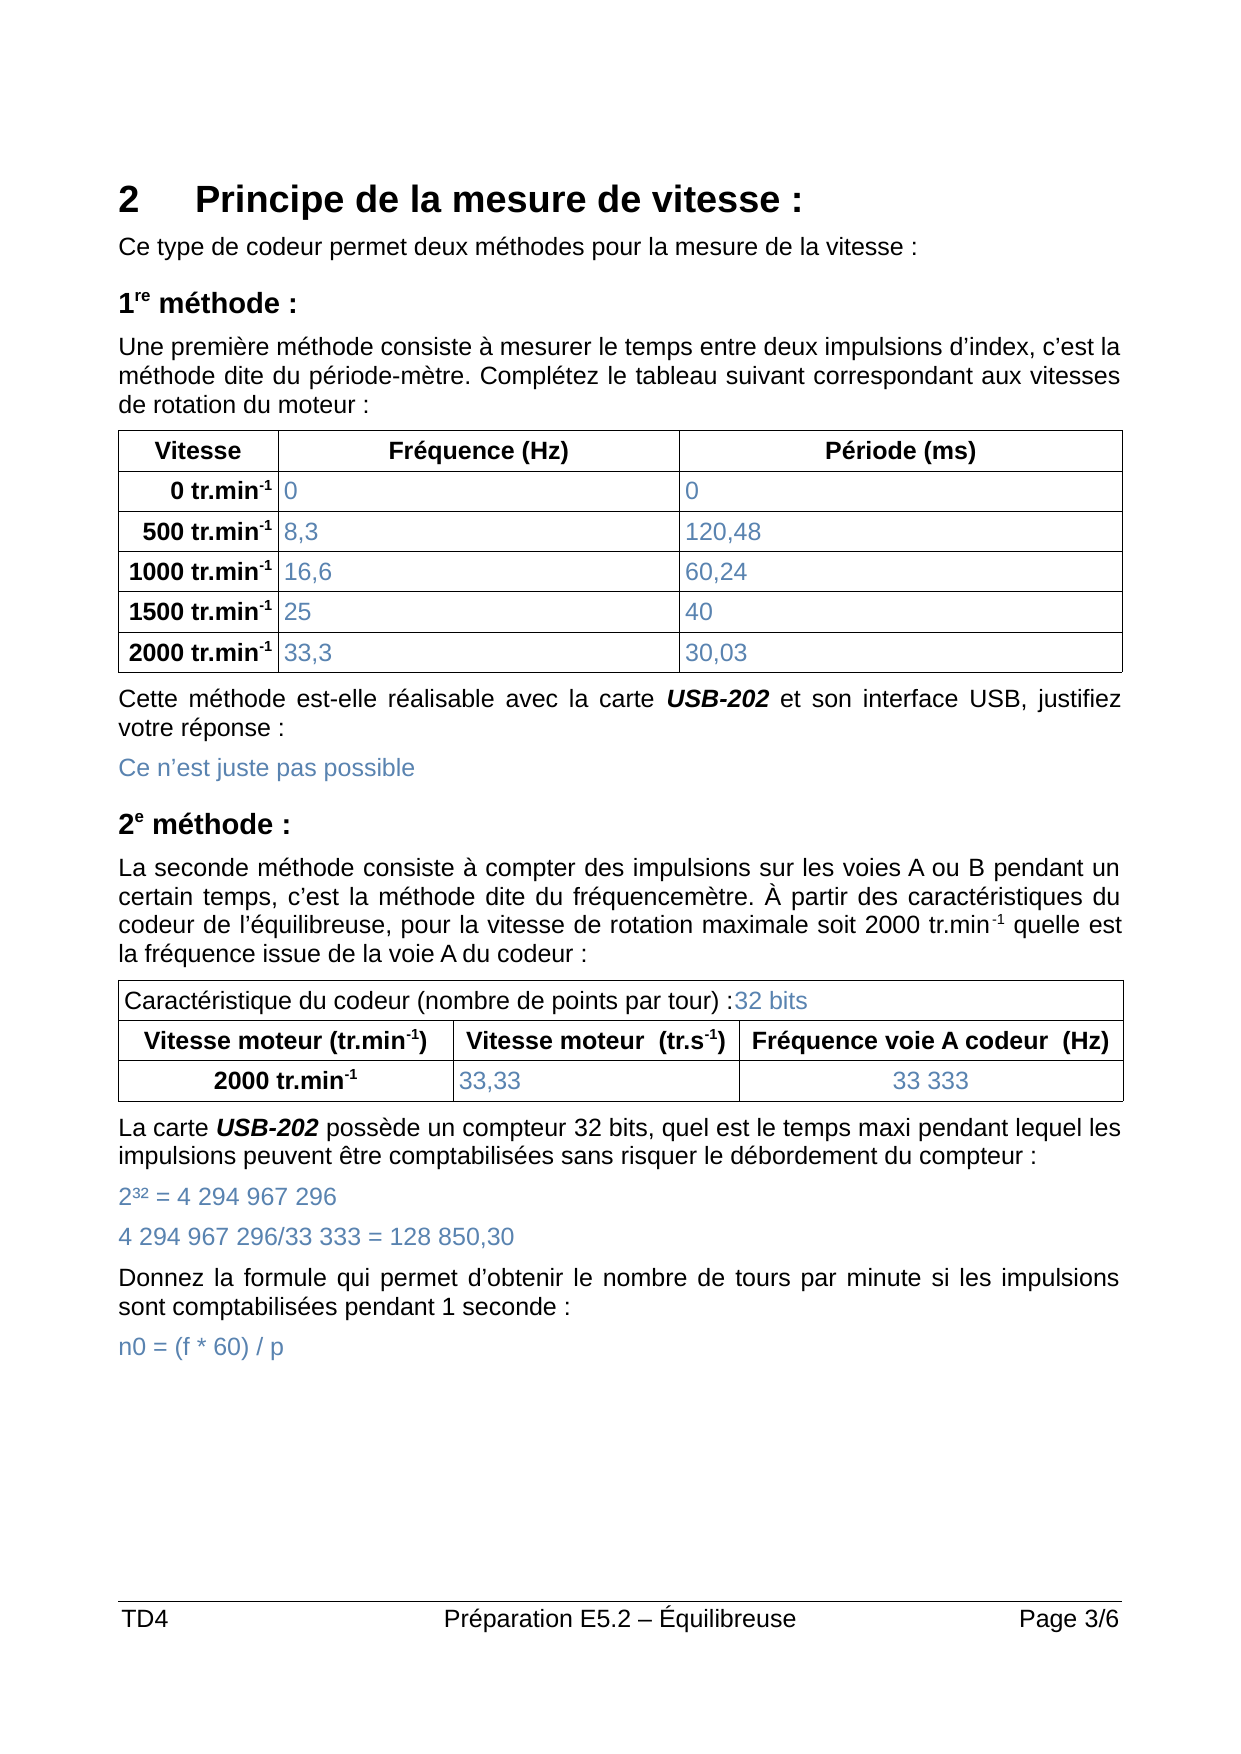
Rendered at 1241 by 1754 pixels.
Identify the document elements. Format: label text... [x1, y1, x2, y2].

table_header Caractéristique du codeur (nombre de points par tour) :32 bits [119, 981, 1123, 1020]
table_cell 8,3 [279, 512, 679, 551]
text Une première méthode consiste à mesurer le temps entre deux impulsions d’index, c’est la méthode dite du période-mètre. Complétez le tableau suivant correspondant aux vitesses de rotation du moteur : [118, 332, 1122, 418]
table_cell 33,3 [279, 633, 679, 672]
table_cell Fréquence voie A codeur (Hz) [740, 1021, 1123, 1060]
text n0 = (f * 60) / p [118, 1332, 1122, 1361]
text La carte USB-202 possède un compteur 32 bits, quel est le temps maxi pendant lequel les impulsions peuvent être comptabilisées sans risquer le débordement du compteur : [118, 1113, 1122, 1170]
subtitle 1re méthode : [118, 286, 1122, 320]
table_cell 1000 tr.min-1 [119, 552, 278, 591]
table_header Période (ms) [680, 431, 1122, 471]
table_cell 0 tr.min-1 [119, 472, 278, 511]
table_cell 2000 tr.min-1 [119, 1061, 453, 1101]
table_cell 33 333 [740, 1061, 1123, 1101]
text Ce type de codeur permet deux méthodes pour la mesure de la vitesse : [118, 232, 1122, 261]
subtitle 2e méthode : [118, 807, 1122, 841]
table_cell 40 [680, 592, 1122, 632]
text Donnez la formule qui permet d’obtenir le nombre de tours par minute si les impulsions sont comptabilisées pendant 1 seconde : [118, 1263, 1122, 1320]
table_header Fréquence (Hz) [279, 431, 679, 471]
subtitle Principe de la mesure de vitesse : [118, 176, 1122, 220]
table_cell 2000 tr.min-1 [119, 633, 278, 672]
table_cell 30,03 [680, 633, 1122, 672]
table_cell 33,33 [454, 1061, 739, 1101]
table_cell Vitesse moteur (tr.min-1) [119, 1021, 453, 1060]
table_cell 60,24 [680, 552, 1122, 591]
text La seconde méthode consiste à compter des impulsions sur les voies A ou B pendant un certain temps, c’est la méthode dite du fréquencemètre. À partir des caractéristiques du codeur de l’équilibreuse, pour la vitesse de rotation maximale soit 2000 tr.min-1 quelle est la fréquence issue de la voie A du codeur : [118, 853, 1122, 968]
table_cell 120,48 [680, 512, 1122, 551]
table_cell 0 [680, 472, 1122, 511]
text Cette méthode est-elle réalisable avec la carte USB-202 et son interface USB, justifiez votre réponse : [118, 684, 1122, 741]
table_cell Vitesse moteur (tr.s-1) [454, 1021, 739, 1060]
table_cell 1500 tr.min-1 [119, 592, 278, 632]
table_cell 500 tr.min-1 [119, 512, 278, 551]
table_cell 0 [279, 472, 679, 511]
table_header Vitesse [119, 431, 278, 471]
text 2³² = 4 294 967 296 [118, 1182, 1122, 1211]
table_cell 25 [279, 592, 679, 632]
text Ce n’est juste pas possible [118, 753, 1122, 782]
text 4 294 967 296/33 333 = 128 850,30 [118, 1222, 1122, 1251]
table_cell 16,6 [279, 552, 679, 591]
